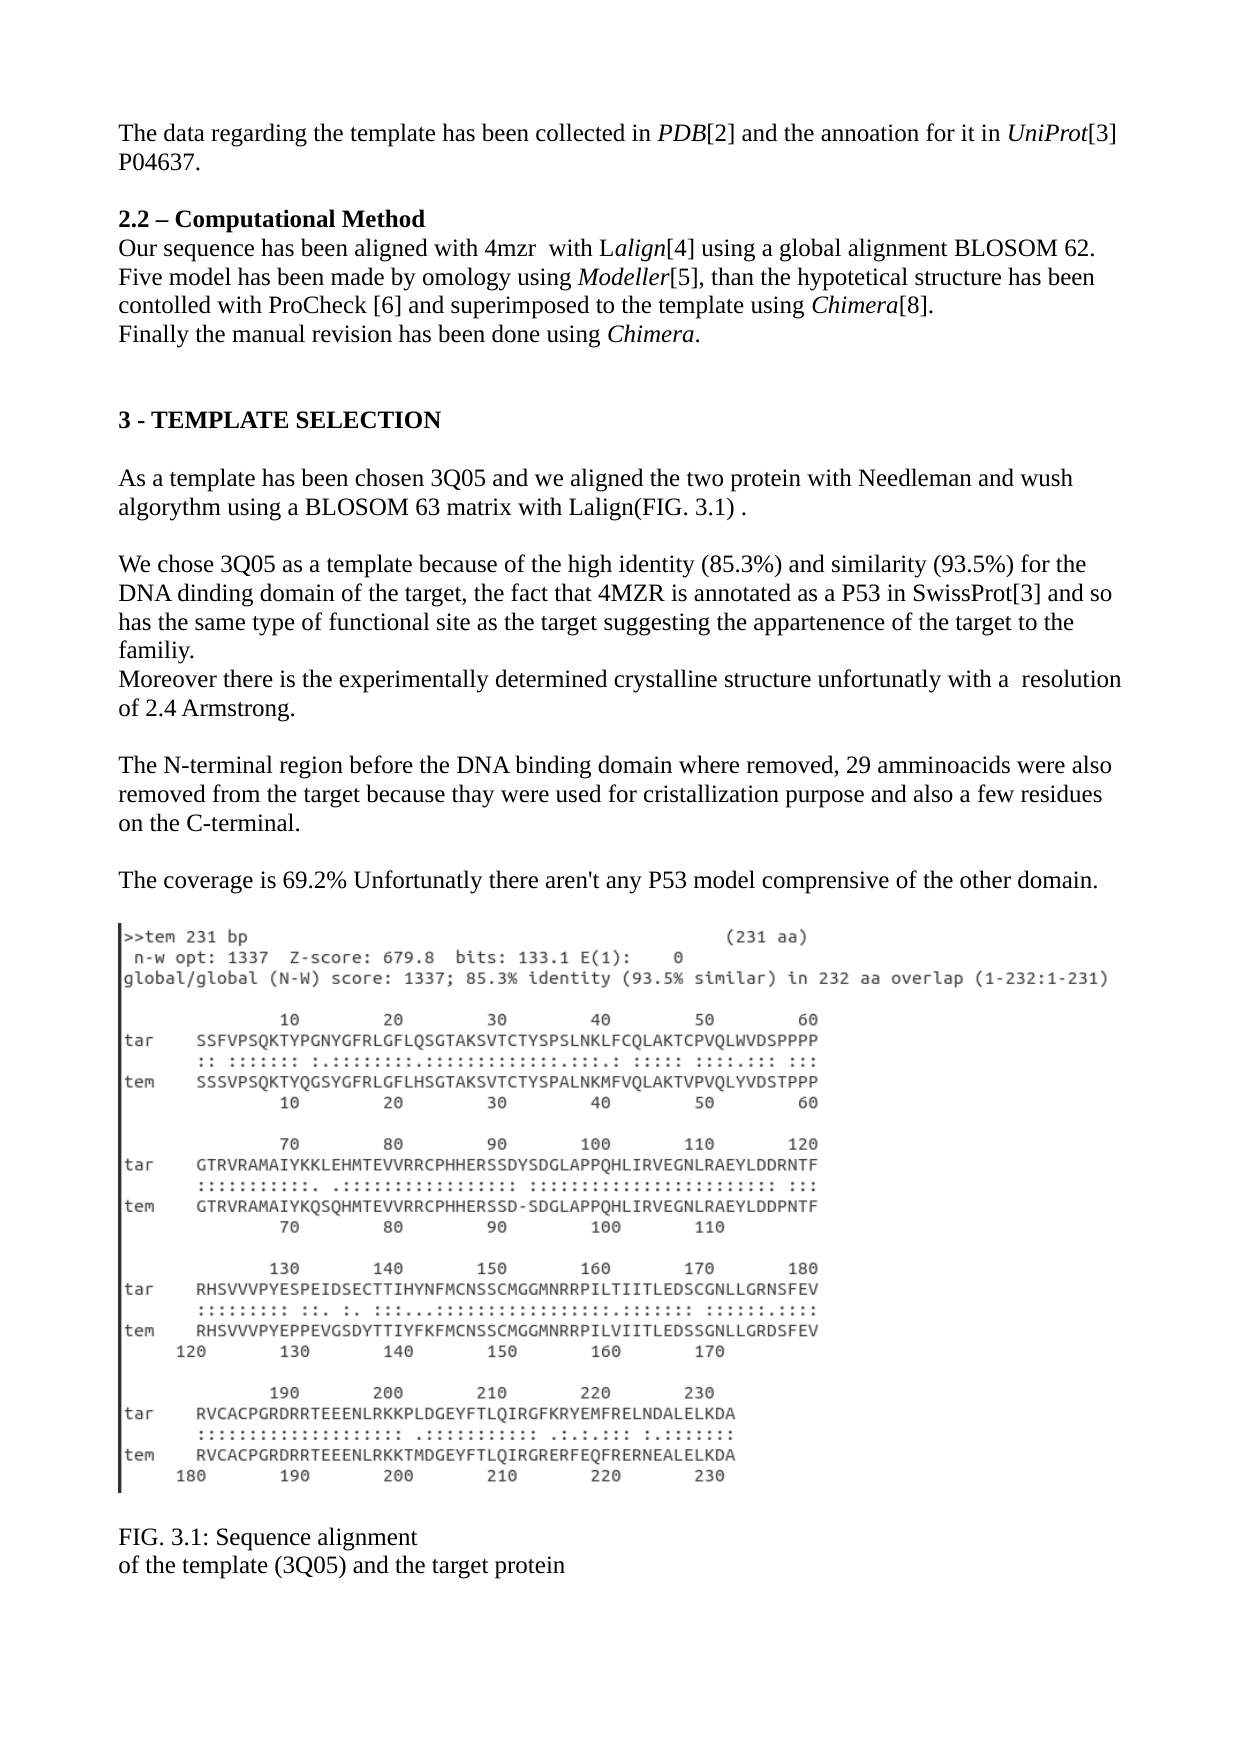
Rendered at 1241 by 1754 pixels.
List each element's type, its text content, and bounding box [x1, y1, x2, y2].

text Finally the manual revision has been done using Chimera. [118, 319, 1122, 348]
text The data regarding the template has been collected in PDB[2] and the annoation for it in UniProt[3] P04637. [118, 118, 1122, 176]
text Our sequence has been aligned with 4mzr with Lalign[4] using a global alignment BLOSOM 62. [118, 233, 1122, 262]
text We chose 3Q05 as a template because of the high identity (85.3%) and similarity (93.5%) for the DNA dinding domain of the target, the fact that 4MZR is annotated as a P53 in SwissProt[3] and so has the same type of functional site as the target suggesting the appartenence of the target to the familiy. [118, 549, 1122, 664]
picture [118, 923, 1123, 1493]
text As a template has been chosen 3Q05 and we aligned the two protein with Needleman and wush algorythm using a BLOSOM 63 matrix with Lalign(FIG. 3.1) . [118, 463, 1122, 521]
text Five model has been made by omology using Modeller[5], than the hypotetical structure has been contolled with ProCheck [6] and superimposed to the template using Chimera[8]. [118, 262, 1122, 319]
text The coverage is 69.2% Unfortunatly there aren't any P53 model comprensive of the other domain. [118, 866, 1122, 894]
text of the template (3Q05) and the target protein [118, 1551, 1122, 1579]
text 2.2 – Computational Method [118, 204, 1122, 233]
text FIG. 3.1: Sequence alignment [118, 1522, 1122, 1551]
text The N-terminal region before the DNA binding domain where removed, 29 amminoacids were also removed from the target because thay were used for cristallization purpose and also a few residues on the C-terminal. [118, 751, 1122, 837]
text Moreover there is the experimentally determined crystalline structure unfortunatly with a resolution of 2.4 Armstrong. [118, 664, 1122, 722]
text 3 - TEMPLATE SELECTION [118, 406, 1122, 434]
